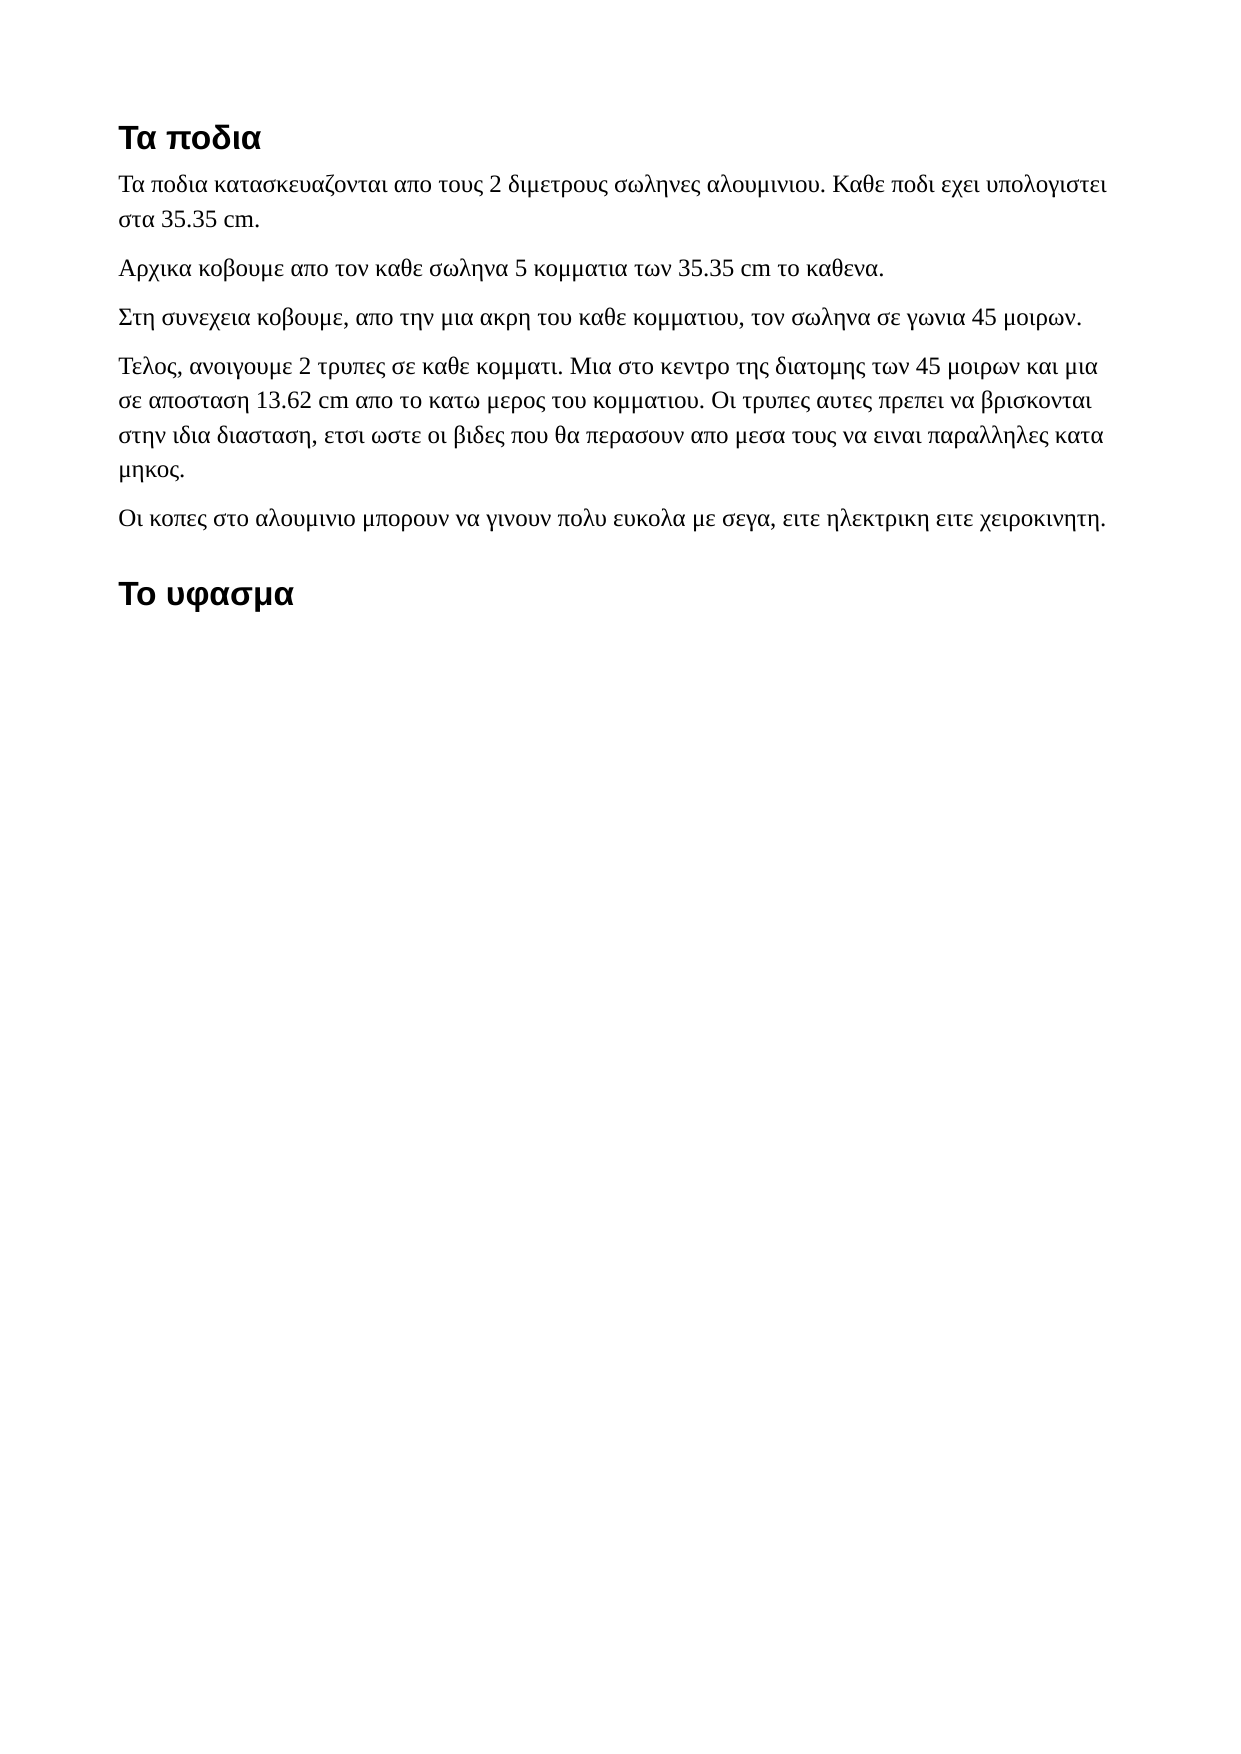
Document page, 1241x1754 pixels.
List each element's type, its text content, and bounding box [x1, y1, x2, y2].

subtitle Το υφασμα [118, 573, 1122, 612]
text Τα ποδια κατασκευαζονται απο τους 2 διμετρους σωληνες αλουμινιου. Καθε ποδι εχει υπολογιστει στα 35.35 cm. [118, 169, 1122, 232]
text Στη συνεχεια κοβουμε, απο την μια ακρη του καθε κομματιου, τον σωληνα σε γωνια 45 μοιρων. [118, 302, 1122, 331]
subtitle Τα ποδια [118, 118, 1122, 157]
text Οι κοπες στο αλουμινιο μπορουν να γινουν πολυ ευκολα με σεγα, ειτε ηλεκτρικη ειτε χειροκινητη. [118, 503, 1122, 532]
text Αρχικα κοβουμε απο τον καθε σωληνα 5 κομματια των 35.35 cm το καθενα. [118, 253, 1122, 282]
text Τελος, ανοιγουμε 2 τρυπες σε καθε κομματι. Μια στο κεντρο της διατομης των 45 μοιρων και μια σε αποσταση 13.62 cm απο το κατω μερος του κομματιου. Οι τρυπες αυτες πρεπει να βρισκονται στην ιδια διασταση, ετσι ωστε οι βιδες που θα περασουν απο μεσα τους να ειναι παραλληλες κατα μηκος. [118, 351, 1122, 483]
